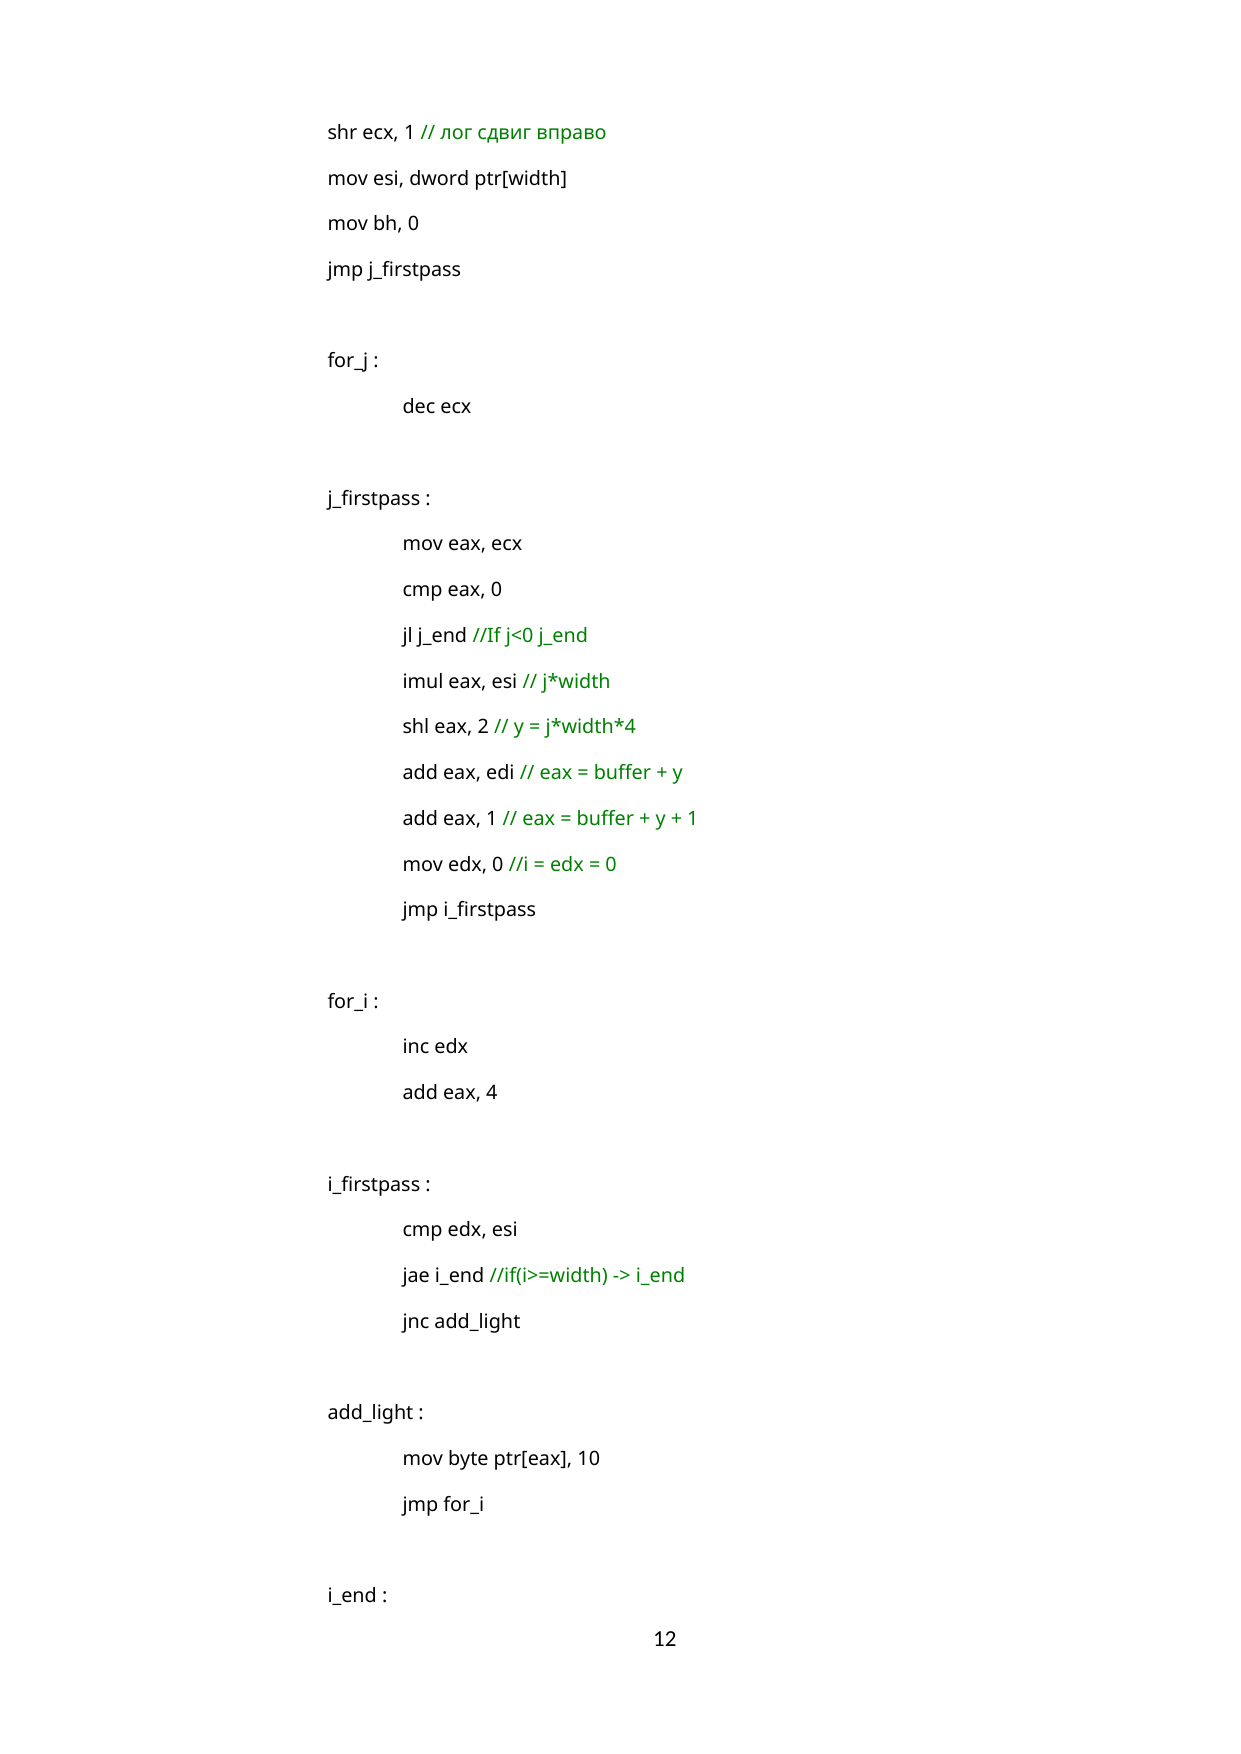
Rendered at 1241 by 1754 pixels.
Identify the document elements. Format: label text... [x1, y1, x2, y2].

text jae i_end //if(i>=width) -> i_end [177, 1261, 1152, 1288]
text for_j : [177, 347, 1152, 374]
text add eax, 4 [177, 1078, 1152, 1105]
text jl j_end //If j<0 j_end [177, 621, 1152, 648]
text dec ecx [177, 392, 1152, 419]
text i_firstpass : [177, 1170, 1152, 1197]
text add eax, 1 // eax = buffer + y + 1 [177, 804, 1152, 831]
text inc edx [177, 1033, 1152, 1060]
text j_firstpass : [177, 484, 1152, 511]
text cmp edx, esi [177, 1216, 1152, 1243]
text mov eax, ecx [177, 530, 1152, 557]
text jmp for_i [177, 1490, 1152, 1517]
text i_end : [177, 1581, 1152, 1608]
text cmp eax, 0 [177, 575, 1152, 602]
text mov edx, 0 //i = edx = 0 [177, 850, 1152, 877]
text add_light : [177, 1398, 1152, 1426]
text mov esi, dword ptr[width] [177, 164, 1152, 191]
text for_i : [177, 987, 1152, 1014]
text jmp i_firstpass [177, 896, 1152, 922]
text shl eax, 2 // y = j*width*4 [177, 713, 1152, 739]
text mov byte ptr[eax], 10 [177, 1444, 1152, 1471]
text jmp j_firstpass [177, 255, 1152, 282]
text jnc add_light [177, 1307, 1152, 1334]
text shr ecx, 1 // лог сдвиг вправо [177, 118, 1152, 145]
text add eax, edi // eax = buffer + y [177, 758, 1152, 785]
text mov bh, 0 [177, 209, 1152, 237]
text imul eax, esi // j*width [177, 667, 1152, 694]
